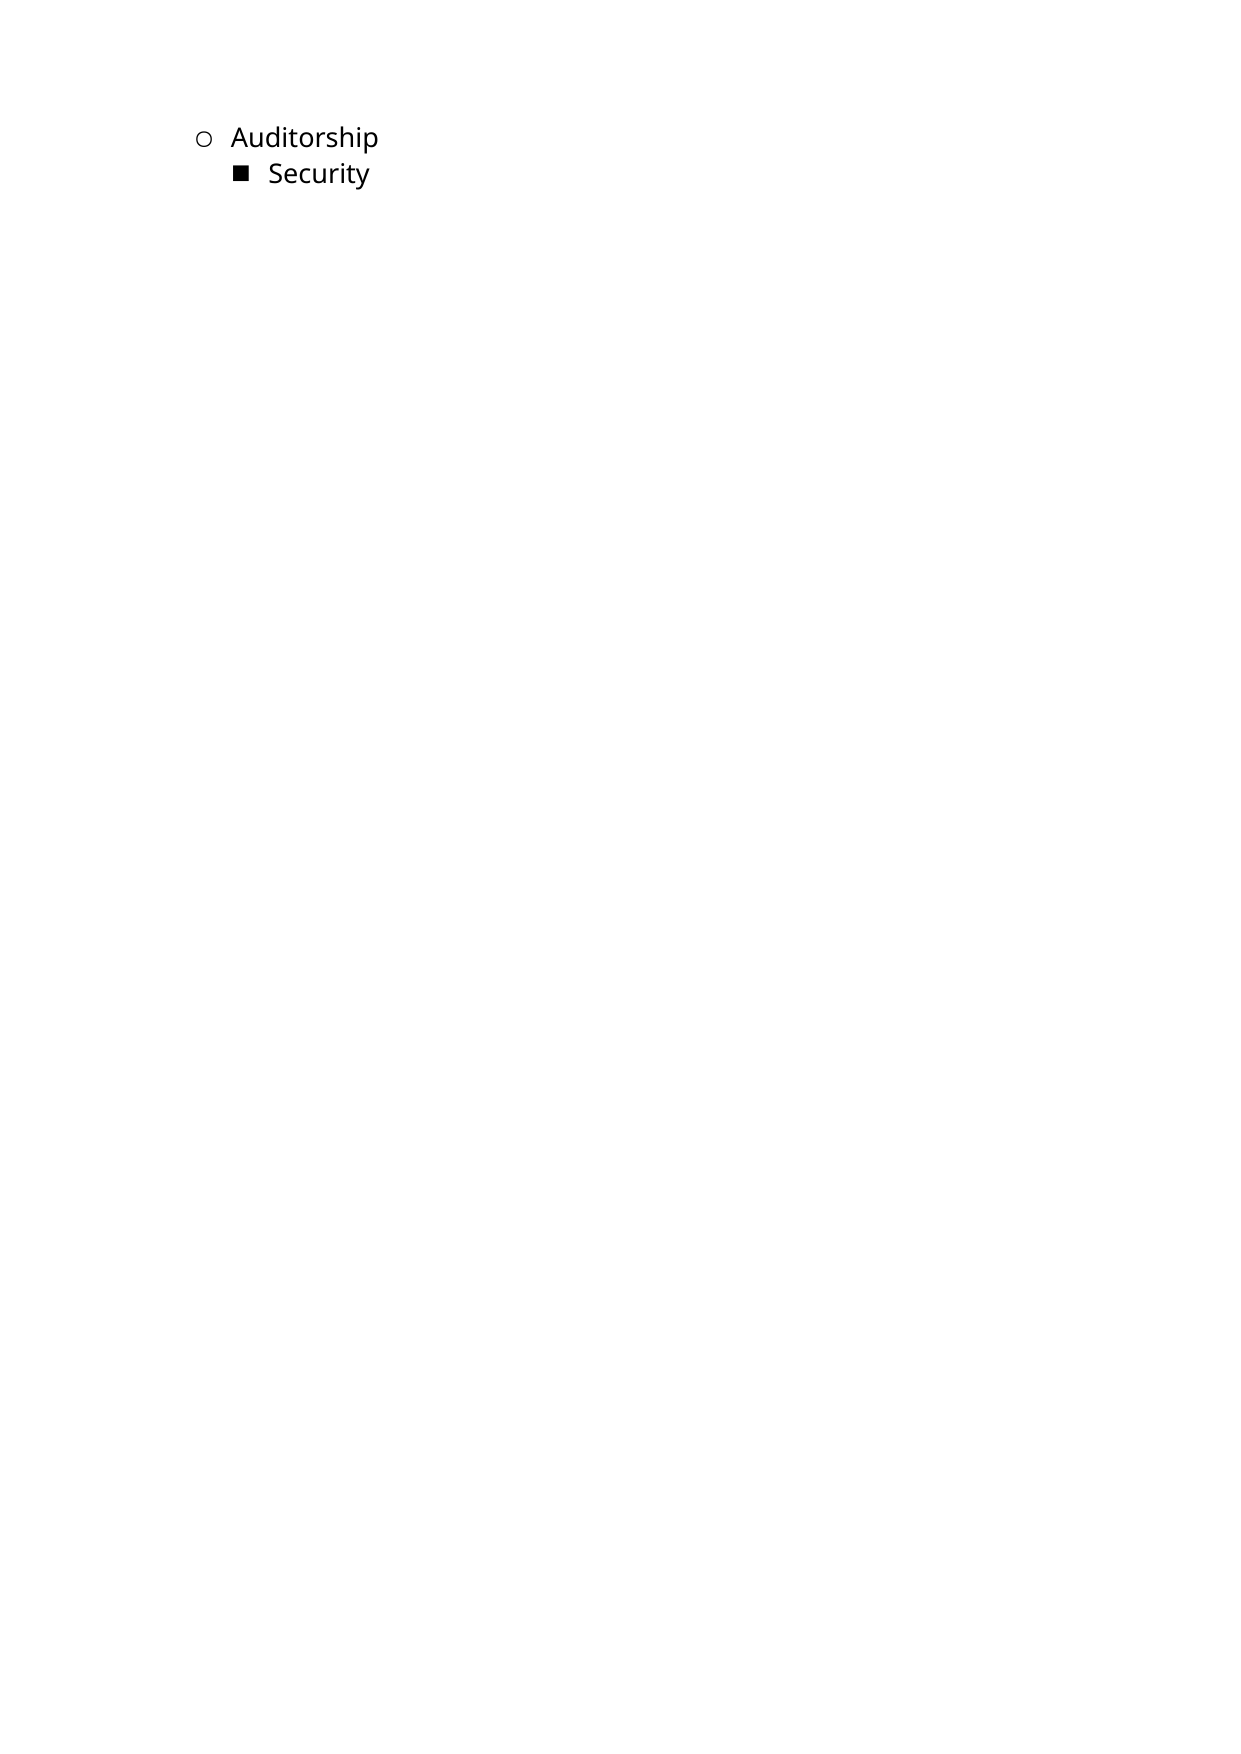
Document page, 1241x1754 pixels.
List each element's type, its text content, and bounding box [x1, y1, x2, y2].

list Security [231, 155, 620, 192]
list Auditorship [193, 118, 620, 155]
